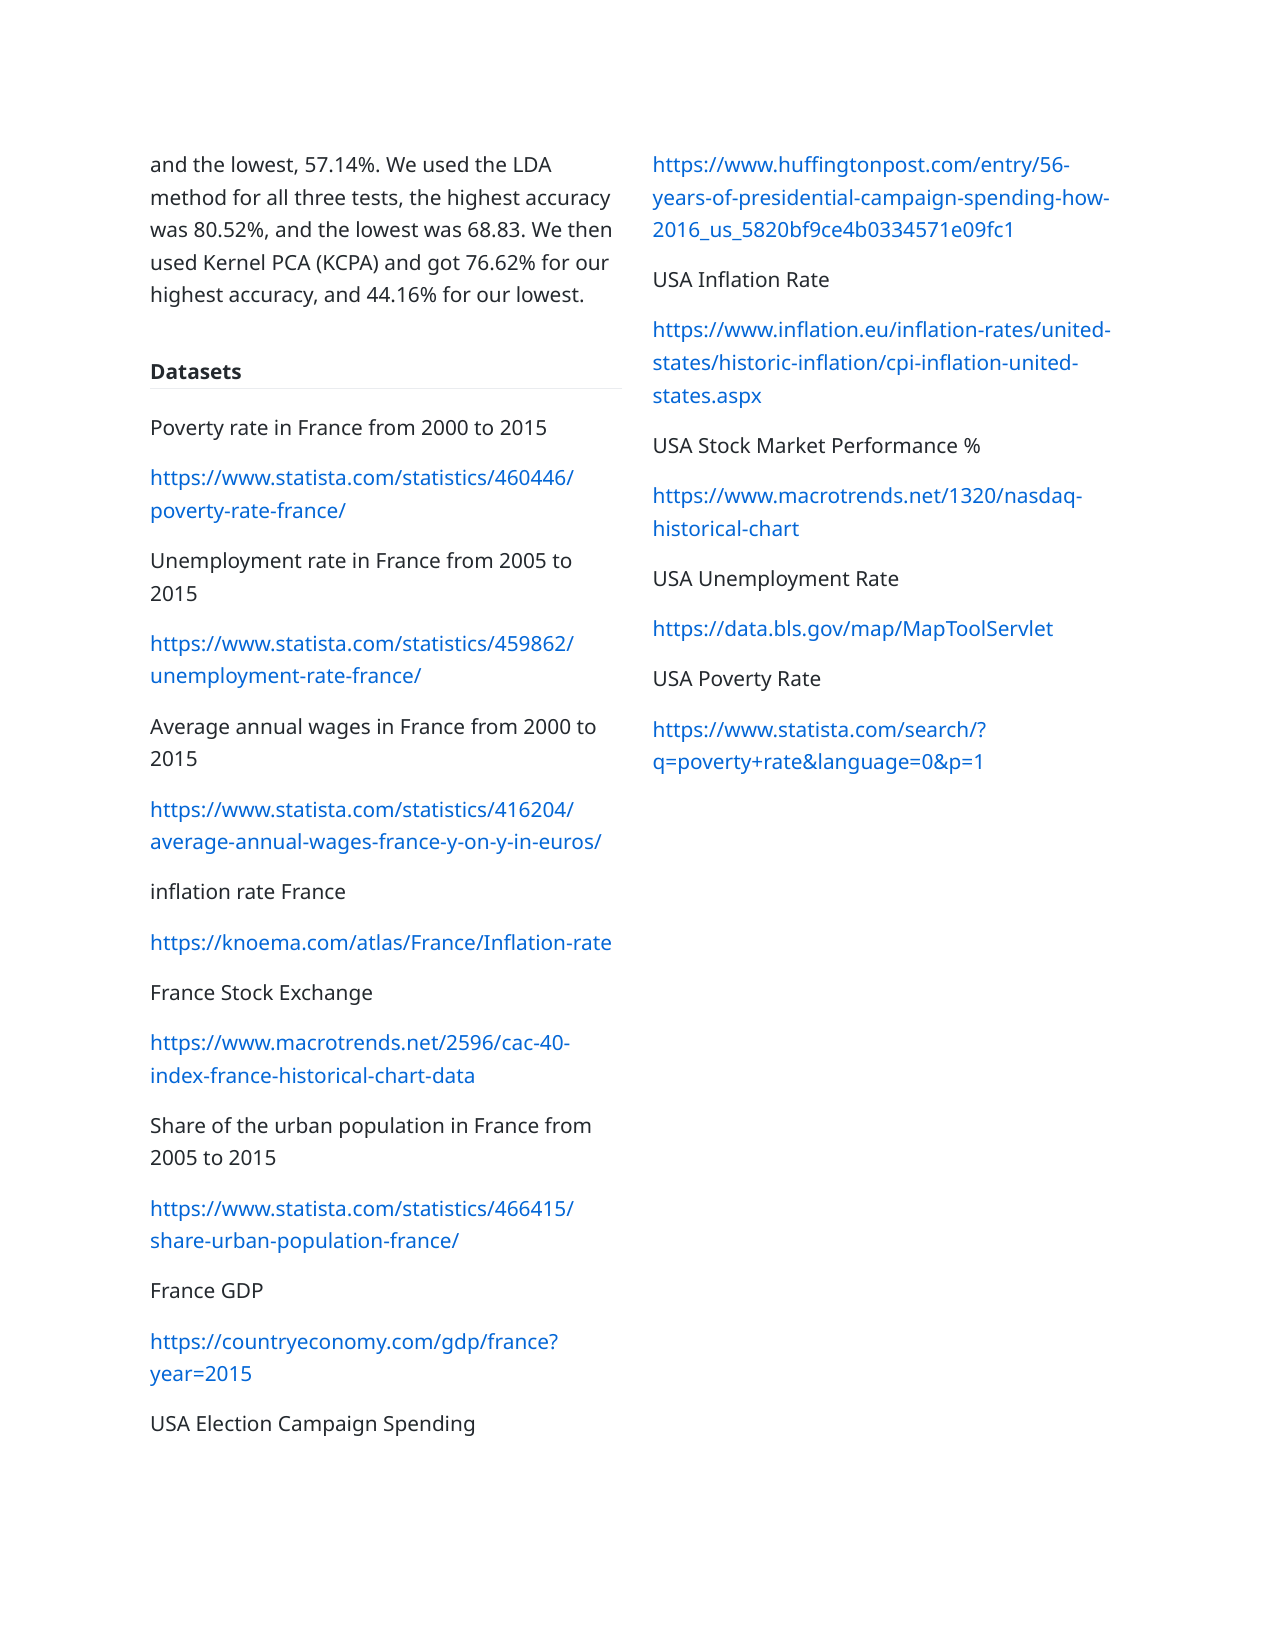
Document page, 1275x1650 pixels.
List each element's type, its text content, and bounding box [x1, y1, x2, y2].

text Share of the urban population in France from 2005 to 2015 [150, 1111, 622, 1172]
text https://knoema.com/atlas/France/Inflation-rate [150, 928, 622, 956]
text and the lowest, 57.14%. We used the LDA method for all three tests, the highest accuracy was 80.52%, and the lowest was 68.83. We then used Kernel PCA (KCPA) and got 76.62% for our highest accuracy, and 44.16% for our lowest. [150, 150, 622, 309]
text Average annual wages in France from 2000 to 2015 [150, 712, 622, 773]
text USA Unemployment Rate [652, 564, 1125, 592]
text https://www.statista.com/statistics/459862/unemployment-rate-france/ [150, 629, 622, 690]
text https://www.macrotrends.net/2596/cac-40-index-france-historical-chart-data [150, 1028, 622, 1089]
text https://www.inflation.eu/inflation-rates/united-states/historic-inflation/cpi-inflation-united-states.aspx [652, 316, 1125, 409]
text Unemployment rate in France from 2005 to 2015 [150, 546, 622, 607]
text USA Inflation Rate [652, 265, 1125, 294]
text https://www.huffingtonpost.com/entry/56-years-of-presidential-campaign-spending-how-2016_us_5820bf9ce4b0334571e09fc1 [652, 150, 1125, 244]
text USA Stock Market Performance % [652, 431, 1125, 459]
text France Stock Exchange [150, 978, 622, 1006]
text Poverty rate in France from 2000 to 2015 [150, 413, 622, 442]
text https://www.macrotrends.net/1320/nasdaq-historical-chart [652, 481, 1125, 542]
text https://www.statista.com/statistics/466415/share-urban-population-france/ [150, 1194, 622, 1255]
text https://www.statista.com/search/?q=poverty+rate&language=0&p=1 [652, 715, 1125, 776]
text USA Election Campaign Spending [150, 1409, 622, 1438]
subtitle Datasets [150, 357, 622, 388]
text USA Poverty Rate [652, 664, 1125, 693]
text https://www.statista.com/statistics/460446/poverty-rate-france/ [150, 463, 622, 524]
text France GDP [150, 1277, 622, 1305]
text https://countryeconomy.com/gdp/france?year=2015 [150, 1327, 622, 1388]
text https://data.bls.gov/map/MapToolServlet [652, 614, 1125, 643]
text inflation rate France [150, 877, 622, 906]
text https://www.statista.com/statistics/416204/average-annual-wages-france-y-on-y-in-euros/ [150, 795, 622, 856]
